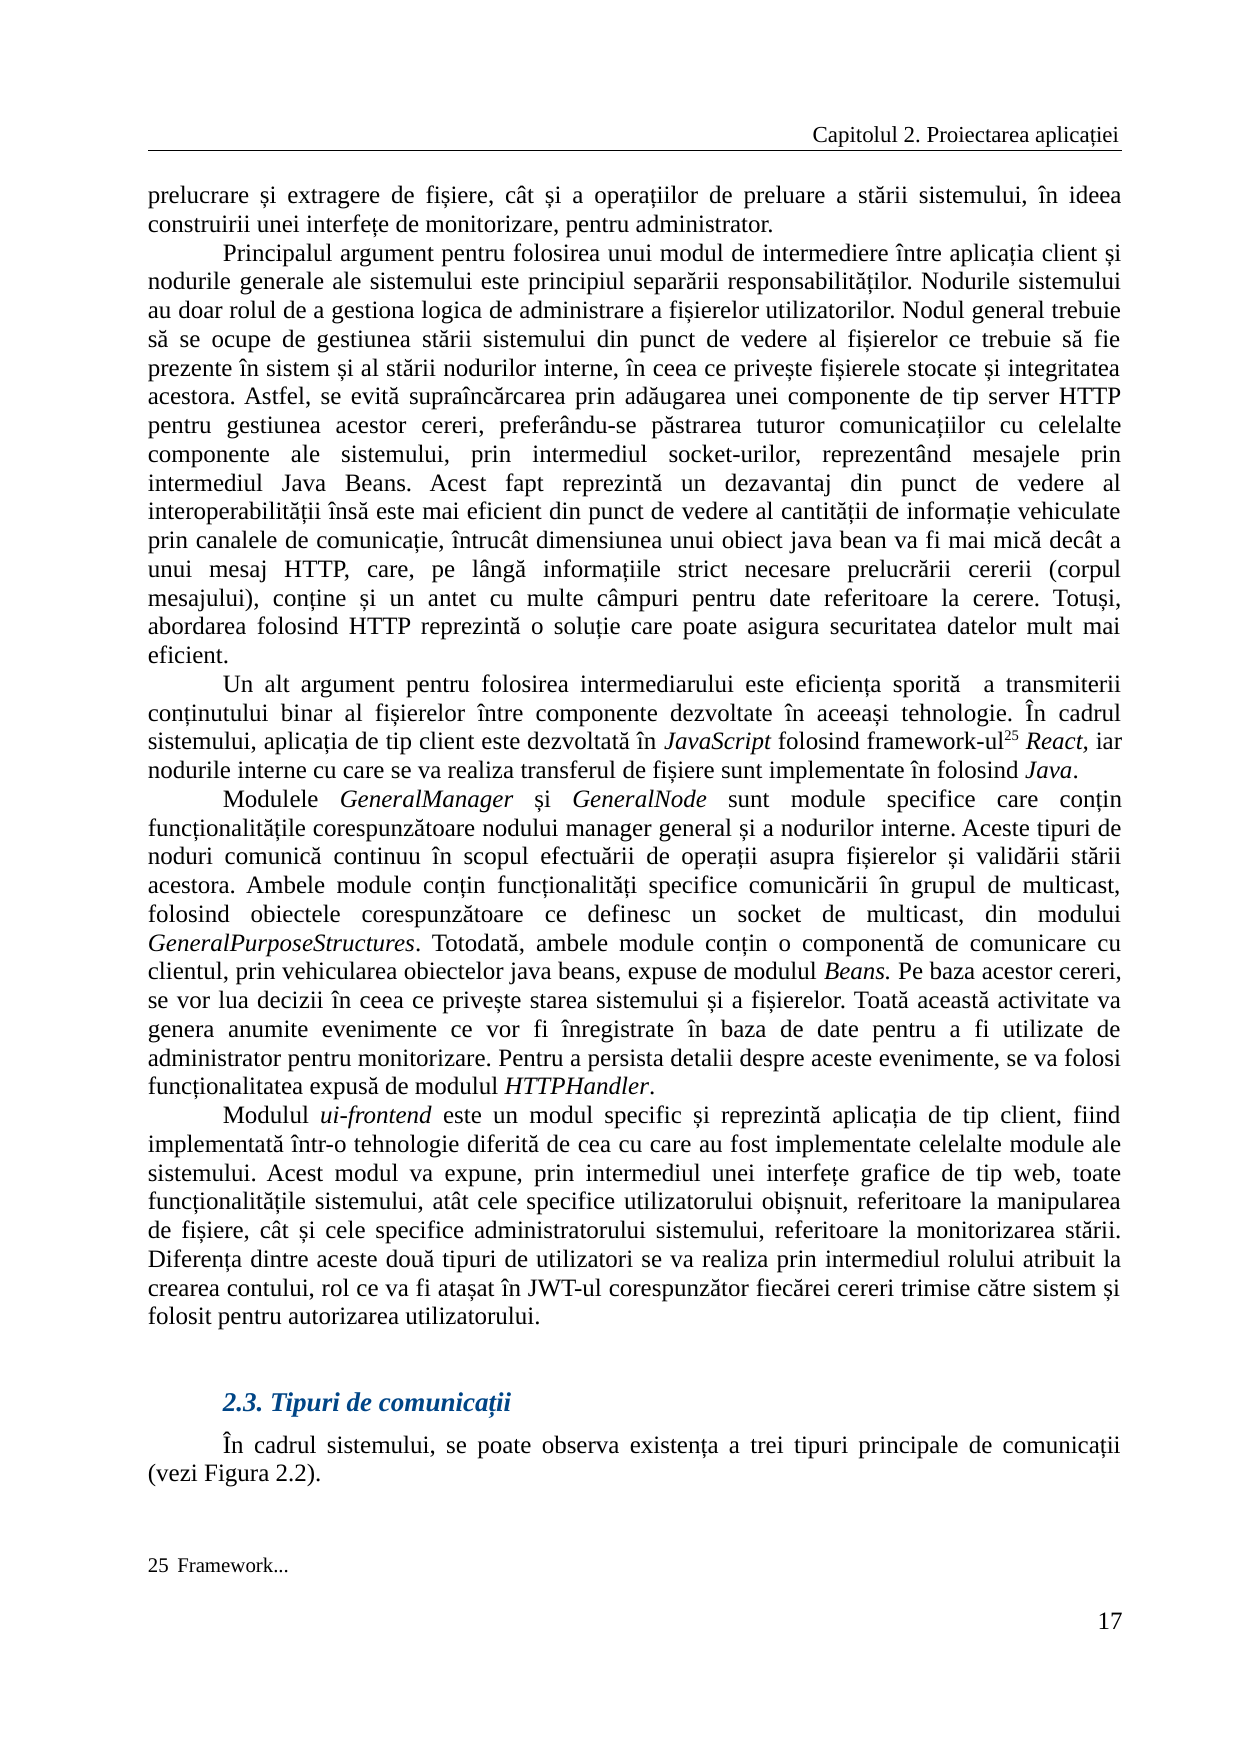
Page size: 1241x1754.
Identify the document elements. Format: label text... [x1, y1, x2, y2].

text Modulul ui-frontend este un modul specific și reprezintă aplicația de tip client, fiind implementată într-o tehnologie diferită de cea cu care au fost implementate celelalte module ale sistemului. Acest modul va expune, prin intermediul unei interfețe grafice de tip web, toate funcționalitățile sistemului, atât cele specifice utilizatorului obișnuit, referitoare la manipularea de fișiere, cât și cele specifice administratorului sistemului, referitoare la monitorizarea stării. Diferența dintre aceste două tipuri de utilizatori se va realiza prin intermediul rolului atribuit la crearea contului, rol ce va fi atașat în JWT-ul corespunzător fiecărei cereri trimise către sistem și folosit pentru autorizarea utilizatorului. [148, 1100, 1122, 1330]
text Framework... [148, 1553, 1122, 1577]
text În cadrul sistemului, se poate observa existența a trei tipuri principale de comunicații (vezi Figura 2.2). [148, 1430, 1122, 1487]
text prelucrare și extragere de fișiere, cât și a operațiilor de preluare a stării sistemului, în ideea construirii unei interfețe de monitorizare, pentru administrator. [148, 180, 1122, 238]
subtitle Tipuri de comunicații [223, 1386, 1122, 1417]
text Modulele GeneralManager și GeneralNode sunt module specifice care conțin funcționalitățile corespunzătoare nodului manager general și a nodurilor interne. Aceste tipuri de noduri comunică continuu în scopul efectuării de operații asupra fișierelor și validării stării acestora. Ambele module conțin funcționalități specifice comunicării în grupul de multicast, folosind obiectele corespunzătoare ce definesc un socket de multicast, din modului GeneralPurposeStructures. Totodată, ambele module conțin o componentă de comunicare cu clientul, prin vehicularea obiectelor java beans, expuse de modulul Beans. Pe baza acestor cereri, se vor lua decizii în ceea ce privește starea sistemului și a fișierelor. Toată această activitate va genera anumite evenimente ce vor fi înregistrate în baza de date pentru a fi utilizate de administrator pentru monitorizare. Pentru a persista detalii despre aceste evenimente, se va folosi funcționalitatea expusă de modulul HTTPHandler. [148, 784, 1122, 1100]
text Un alt argument pentru folosirea intermediarului este eficiența sporită a transmiterii conținutului binar al fișierelor între componente dezvoltate în aceeași tehnologie. În cadrul sistemului, aplicația de tip client este dezvoltată în JavaScript folosind framework-ul React, iar nodurile interne cu care se va realiza transferul de fișiere sunt implementate în folosind Java. [148, 669, 1122, 784]
text Principalul argument pentru folosirea unui modul de intermediere între aplicația client și nodurile generale ale sistemului este principiul separării responsabilităților. Nodurile sistemului au doar rolul de a gestiona logica de administrare a fișierelor utilizatorilor. Nodul general trebuie să se ocupe de gestiunea stării sistemului din punct de vedere al fișierelor ce trebuie să fie prezente în sistem și al stării nodurilor interne, în ceea ce privește fișierele stocate și integritatea acestora. Astfel, se evită supraîncărcarea prin adăugarea unei componente de tip server HTTP pentru gestiunea acestor cereri, preferându-se păstrarea tuturor comunicațiilor cu celelalte componente ale sistemului, prin intermediul socket-urilor, reprezentând mesajele prin intermediul Java Beans. Acest fapt reprezintă un dezavantaj din punct de vedere al interoperabilității însă este mai eficient din punct de vedere al cantității de informație vehiculate prin canalele de comunicație, întrucât dimensiunea unui obiect java bean va fi mai mică decât a unui mesaj HTTP, care, pe lângă informațiile strict necesare prelucrării cererii (corpul mesajului), conține și un antet cu multe câmpuri pentru date referitoare la cerere. Totuși, abordarea folosind HTTP reprezintă o soluție care poate asigura securitatea datelor mult mai eficient. [148, 238, 1122, 669]
